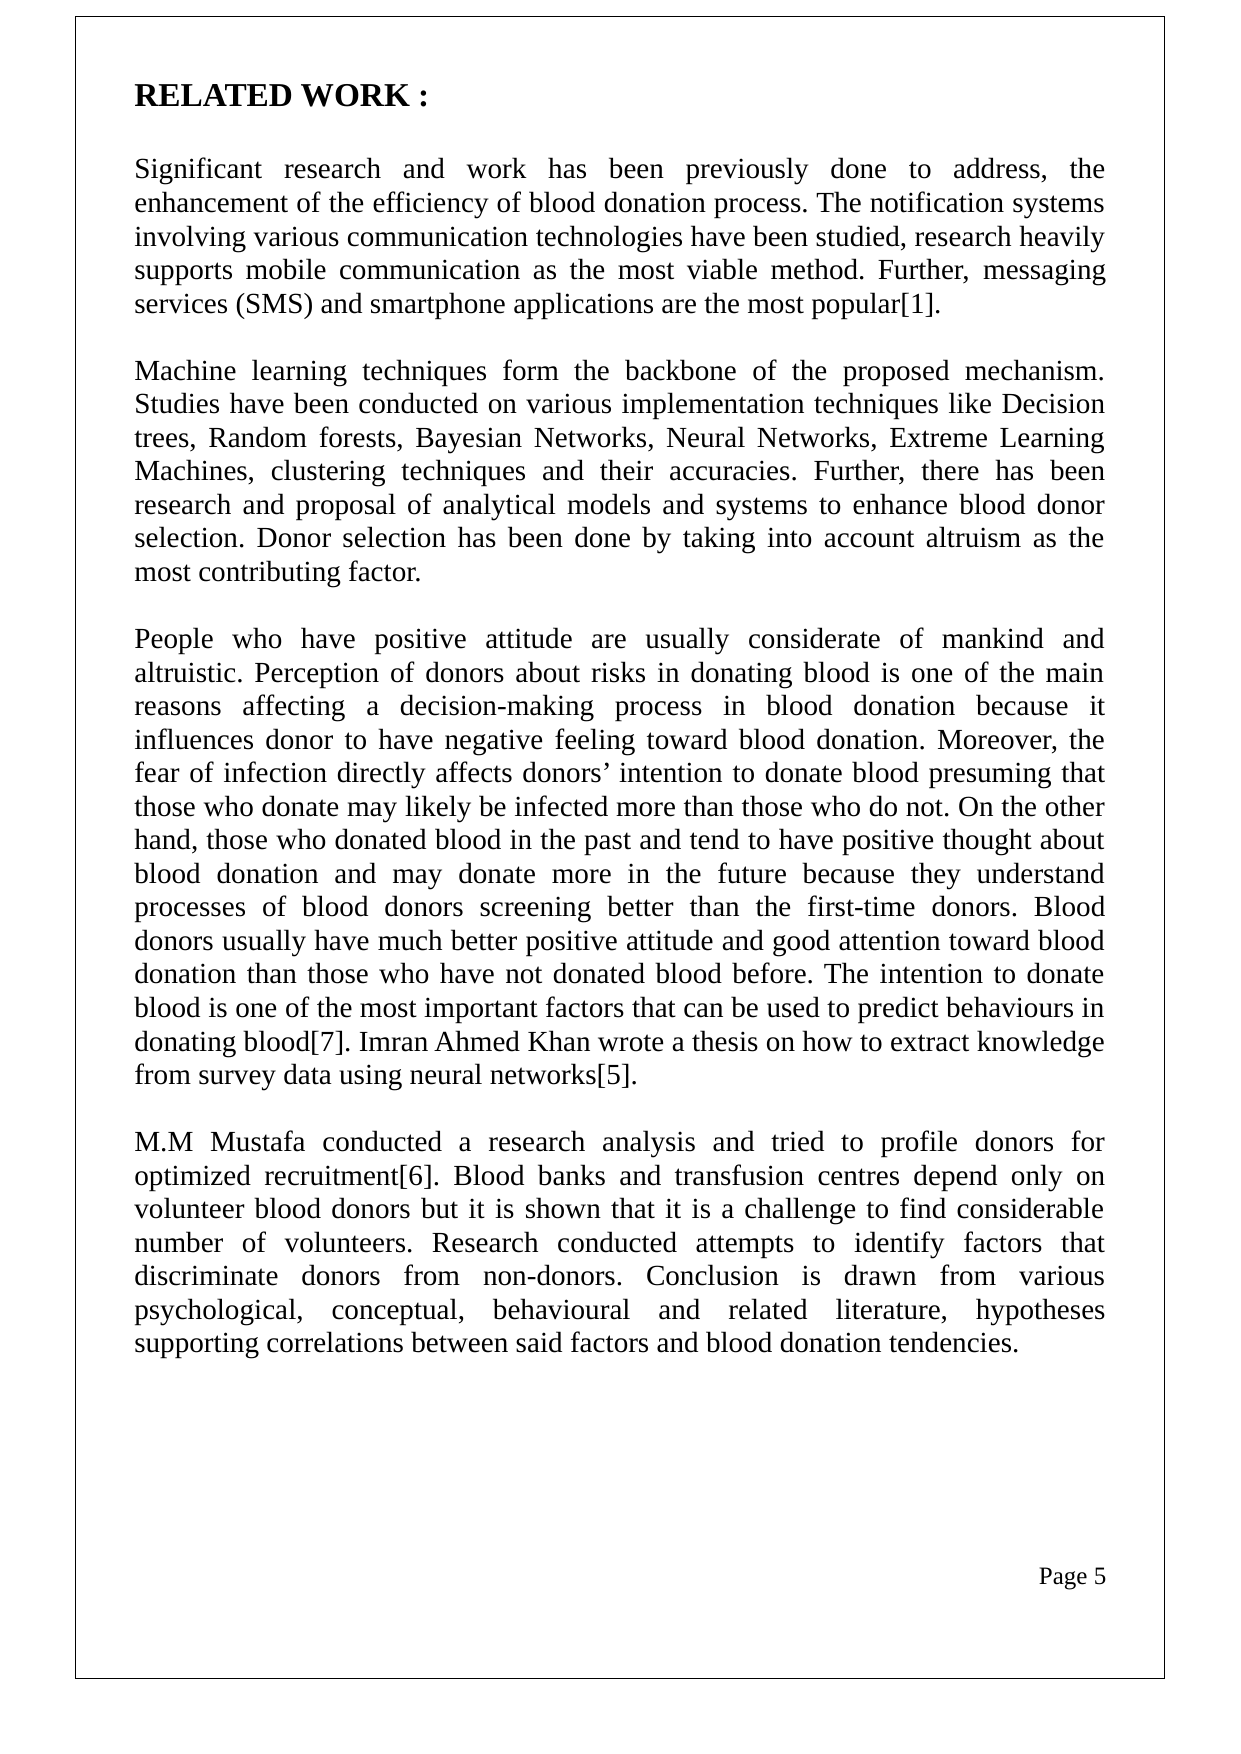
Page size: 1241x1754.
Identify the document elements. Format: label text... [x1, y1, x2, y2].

text Machine learning techniques form the backbone of the proposed mechanism. Studies have been conducted on various implementation techniques like Decision trees, Random forests, Bayesian Networks, Neural Networks, Extreme Learning Machines, clustering techniques and their accuracies. Further, there has been research and proposal of analytical models and systems to enhance blood donor selection. Donor selection has been done by taking into account altruism as the most contributing factor. [134, 353, 1106, 588]
text M.M Mustafa conducted a research analysis and tried to profile donors for optimized recruitment[6]. Blood banks and transfusion centres depend only on volunteer blood donors but it is shown that it is a challenge to find considerable number of volunteers. Research conducted attempts to identify factors that discriminate donors from non-donors. Conclusion is drawn from various psychological, conceptual, behavioural and related literature, hypotheses supporting correlations between said factors and blood donation tendencies. [134, 1124, 1106, 1359]
text Significant research and work has been previously done to address, the enhancement of the efficiency of blood donation process. The notification systems involving various communication technologies have been studied, research heavily supports mobile communication as the most viable method. Further, messaging services (SMS) and smartphone applications are the most popular[1]. [134, 152, 1106, 319]
text RELATED WORK : [134, 75, 1106, 113]
text People who have positive attitude are usually considerate of mankind and altruistic. Perception of donors about risks in donating blood is one of the main reasons affecting a decision-making process in blood donation because it influences donor to have negative feeling toward blood donation. Moreover, the fear of infection directly affects donors’ intention to donate blood presuming that those who donate may likely be infected more than those who do not. On the other hand, those who donated blood in the past and tend to have positive thought about blood donation and may donate more in the future because they understand processes of blood donors screening better than the first-time donors. Blood donors usually have much better positive attitude and good attention toward blood donation than those who have not donated blood before. The intention to donate blood is one of the most important factors that can be used to predict behaviours in donating blood[7]. Imran Ahmed Khan wrote a thesis on how to extract knowledge from survey data using neural networks[5]. [134, 621, 1106, 1091]
